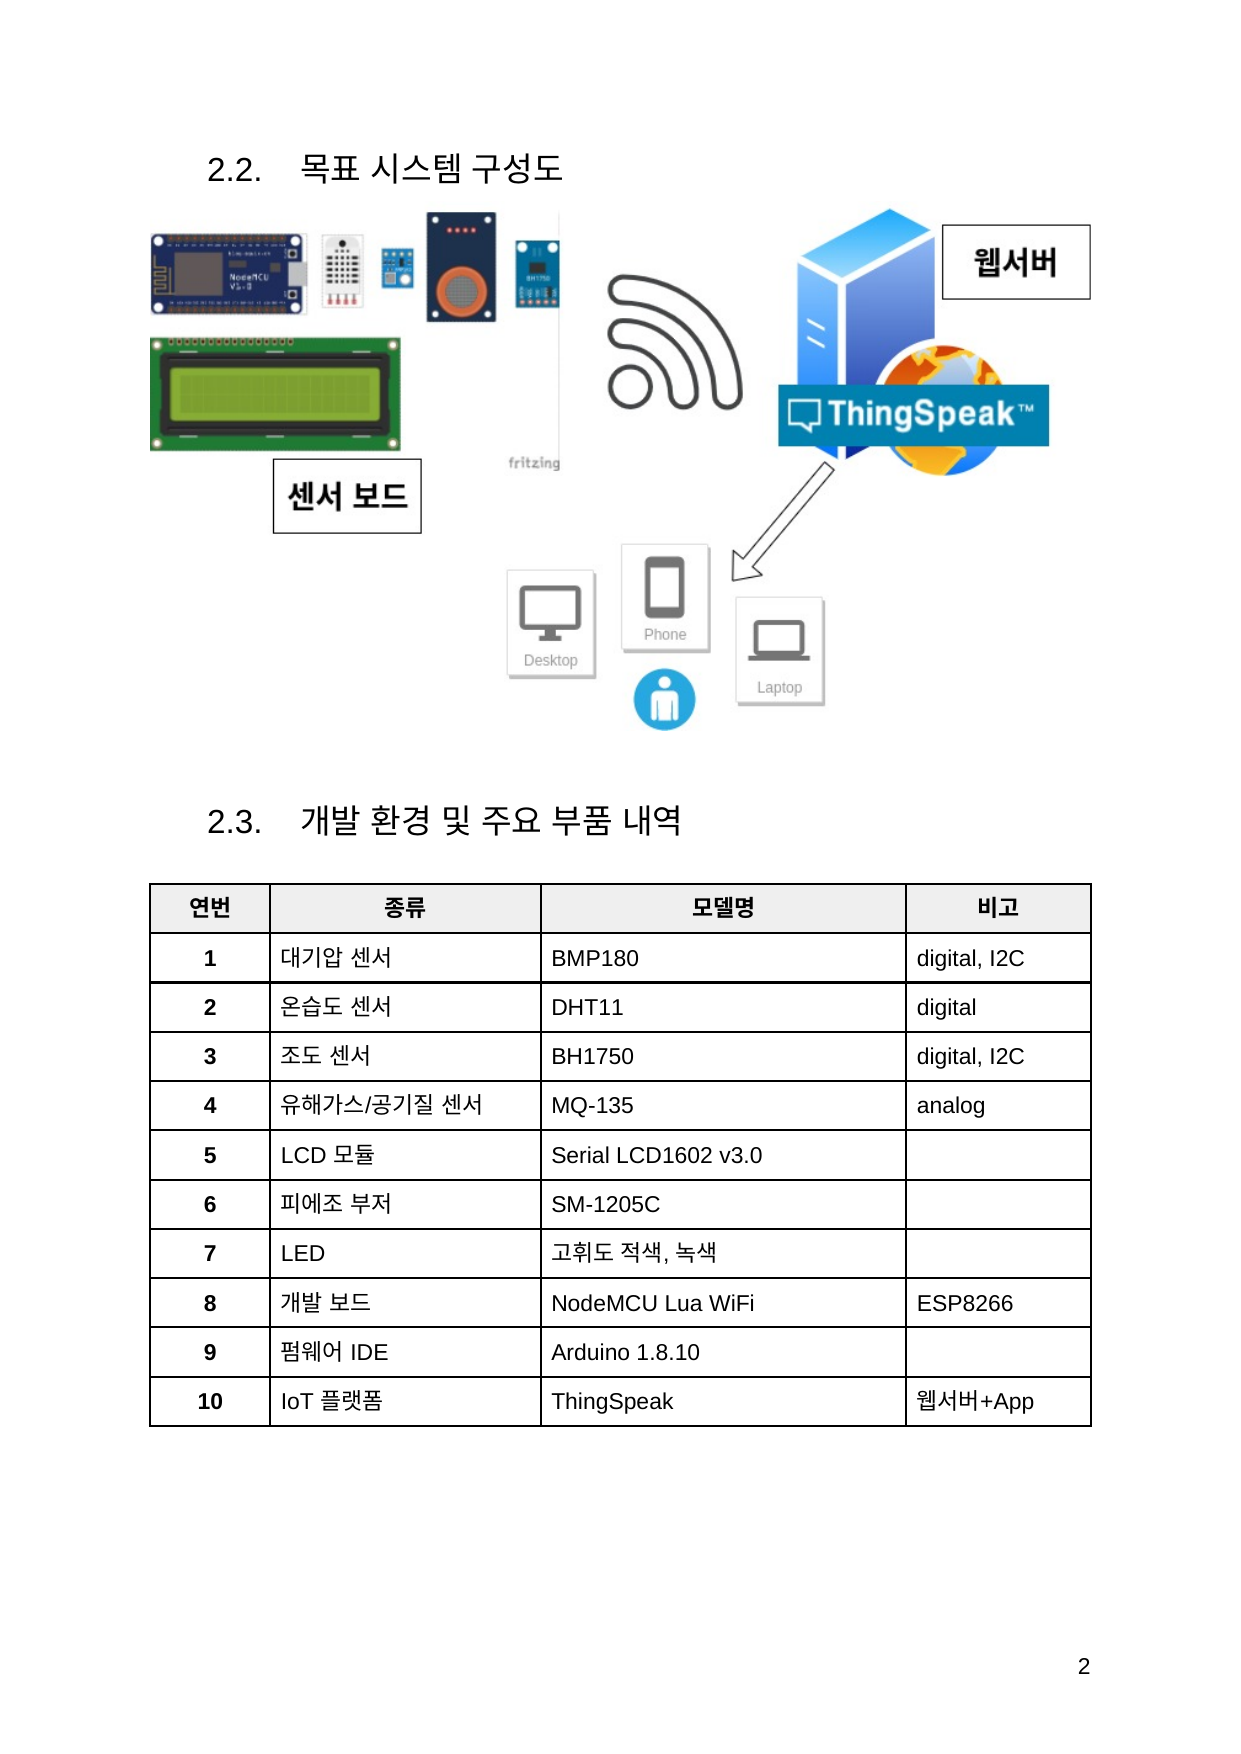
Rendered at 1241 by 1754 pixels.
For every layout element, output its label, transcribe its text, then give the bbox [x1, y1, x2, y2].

table_cell 9 [151, 1328, 269, 1376]
table_cell BH1750 [542, 1033, 905, 1080]
table_cell 피에조 부저 [271, 1181, 540, 1228]
table_cell analog [907, 1082, 1090, 1129]
table_cell IoT 플랫폼 [271, 1378, 540, 1425]
table_cell [907, 1328, 1090, 1376]
table_cell NodeMCU Lua WiFi [542, 1279, 905, 1326]
table_cell ThingSpeak [542, 1378, 905, 1425]
table_cell ESP8266 [907, 1279, 1090, 1326]
table_cell 조도 센서 [271, 1033, 540, 1080]
table_cell Serial LCD1602 v3.0 [542, 1131, 905, 1178]
table_cell SM-1205C [542, 1181, 905, 1228]
table_header 비고 [907, 885, 1090, 932]
table_cell 1 [151, 934, 269, 981]
table_cell 대기압 센서 [271, 934, 540, 981]
table_cell 개발 보드 [271, 1279, 540, 1326]
table_cell LCD 모듈 [271, 1131, 540, 1178]
table_cell 웹서버+App [907, 1378, 1090, 1425]
table_cell 3 [151, 1033, 269, 1080]
table_cell 6 [151, 1181, 269, 1228]
table_cell Arduino 1.8.10 [542, 1328, 905, 1376]
table_cell 온습도 센서 [271, 984, 540, 1031]
table_header 연번 [151, 885, 269, 932]
table_cell 유해가스/공기질 센서 [271, 1082, 540, 1129]
table_cell [907, 1131, 1090, 1178]
subtitle 목표 시스템 구성도 [262, 150, 1090, 188]
table_header 종류 [271, 885, 540, 932]
table_cell 8 [151, 1279, 269, 1326]
table_cell [907, 1181, 1090, 1228]
table_cell digital, I2C [907, 934, 1090, 981]
table_cell 펌웨어 IDE [271, 1328, 540, 1376]
table_header 모델명 [542, 885, 905, 932]
picture [150, 201, 1091, 731]
table_cell digital, I2C [907, 1033, 1090, 1080]
table_cell 7 [151, 1230, 269, 1277]
table_cell [907, 1230, 1090, 1277]
table_cell DHT11 [542, 984, 905, 1031]
table_cell 4 [151, 1082, 269, 1129]
table_cell BMP180 [542, 934, 905, 981]
table_cell 2 [151, 984, 269, 1031]
table_cell digital [907, 984, 1090, 1031]
table_cell 5 [151, 1131, 269, 1178]
subtitle 개발 환경 및 주요 부품 내역 [262, 802, 1090, 840]
table_cell MQ-135 [542, 1082, 905, 1129]
table_cell 10 [151, 1378, 269, 1425]
table_cell 고휘도 적색, 녹색 [542, 1230, 905, 1277]
table_cell LED [271, 1230, 540, 1277]
